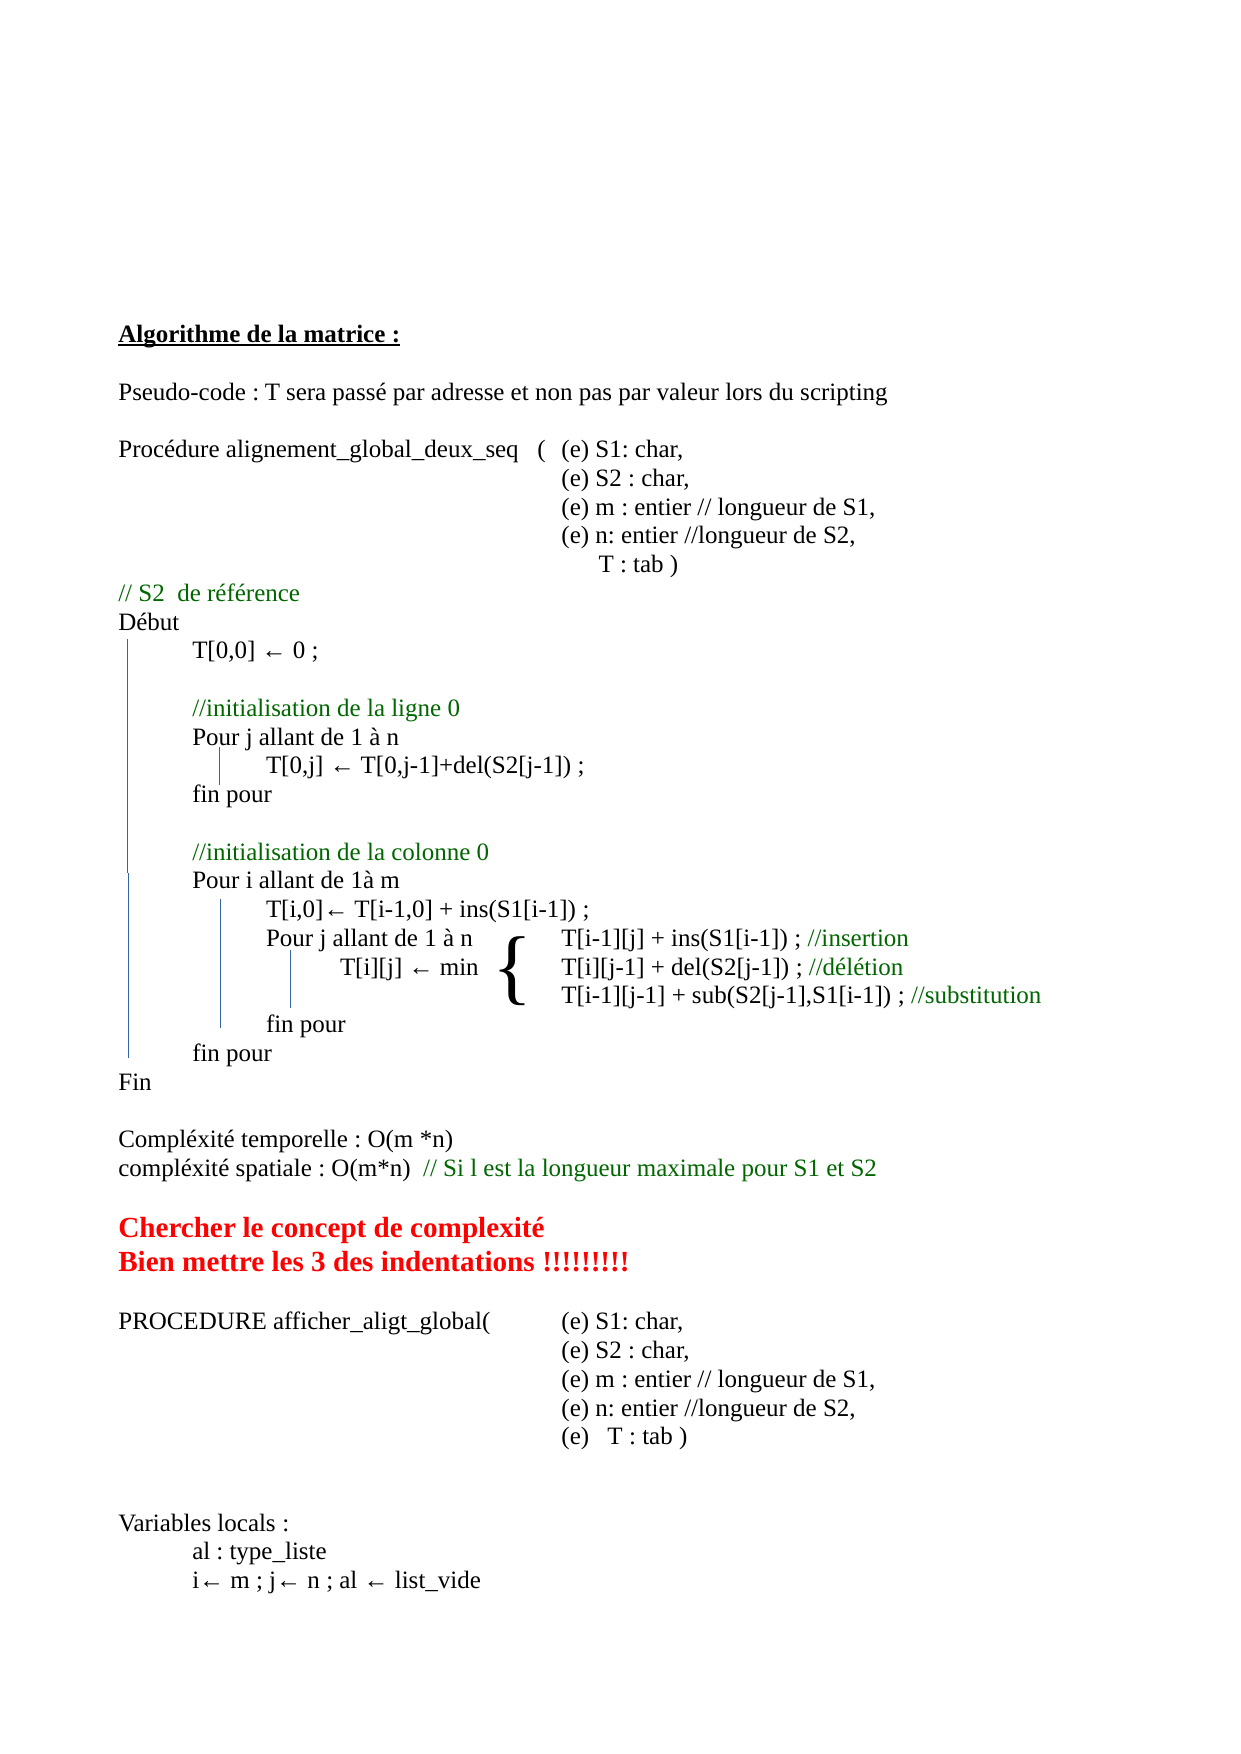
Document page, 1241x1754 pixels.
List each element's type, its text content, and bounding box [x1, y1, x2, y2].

text fin pour [129, 1009, 1122, 1038]
text T : tab ) [118, 549, 1122, 578]
text //initialisation de la ligne 0 [128, 693, 1122, 722]
text Pseudo-code : T sera passé par adresse et non pas par valeur lors du scripting [118, 377, 1122, 406]
text T[i][j] ← min T[i][j-1] + del(S2[j-1]) ; //délétion [291, 952, 508, 981]
text (e) n: entier //longueur de S2, [118, 521, 1122, 549]
text al : type_liste [118, 1536, 1122, 1565]
text fin pour [118, 1038, 1122, 1067]
text (e) S2 : char, [118, 1335, 1122, 1364]
text (e) T : tab ) [118, 1421, 1122, 1450]
text compléxité spatiale : O(m*n) // Si l est la longueur maximale pour S1 et S2 [118, 1153, 1122, 1182]
text Algorithme de la matrice : [118, 319, 1122, 348]
text [128, 751, 219, 779]
text [118, 779, 127, 808]
text Bien mettre les 3 des indentations !!!!!!!!! [118, 1244, 1122, 1278]
text [118, 1009, 128, 1038]
text i← m ; j← n ; al ← list_vide [118, 1565, 1122, 1594]
text Chercher le concept de complexité [118, 1211, 1122, 1244]
text Début [118, 607, 1122, 636]
text //initialisation de la colonne 0 [128, 837, 1122, 866]
text Fin [118, 1067, 1122, 1096]
text T[i][j] ← min T[i][j-1] + del(S2[j-1]) ; //délétion [507, 952, 1122, 981]
text (e) S2 : char, [118, 463, 1122, 492]
text Pour i allant de 1à m [118, 866, 1122, 894]
text PROCEDURE afficher_aligt_global( (e) S1: char, [118, 1306, 1122, 1335]
text // S2 de référence [118, 578, 1122, 607]
text Variables locals : [118, 1508, 1122, 1536]
text T[i][j] ← min T[i][j-1] + del(S2[j-1]) ; //délétion [129, 952, 220, 981]
text Pour j allant de 1 à n [128, 722, 1122, 751]
text T[i-1][j-1] + sub(S2[j-1],S1[i-1]) ; //substitution [221, 981, 1122, 1009]
text T[i][j] ← min T[i][j-1] + del(S2[j-1]) ; //délétion [221, 952, 290, 981]
text (e) n: entier //longueur de S2, [118, 1393, 1122, 1421]
text (e) m : entier // longueur de S1, [118, 1364, 1122, 1393]
text Procédure alignement_global_deux_seq ( (e) S1: char, [118, 434, 1122, 463]
text [129, 923, 220, 952]
text Compléxité temporelle : O(m *n) [118, 1124, 1122, 1153]
text Pour j allant de 1 à n T[i-1][j] + ins(S1[i-1]) ; //insertion [221, 923, 1122, 952]
text T[0,j] ← T[0,j-1]+del(S2[j-1]) ; [220, 751, 1122, 779]
text fin pour [128, 779, 1122, 808]
text T[0,0] ← 0 ; [118, 636, 1122, 664]
text (e) m : entier // longueur de S1, [118, 492, 1122, 521]
text [129, 981, 220, 1009]
text T[i,0]← T[i-1,0] + ins(S1[i-1]) ; [129, 894, 1122, 923]
